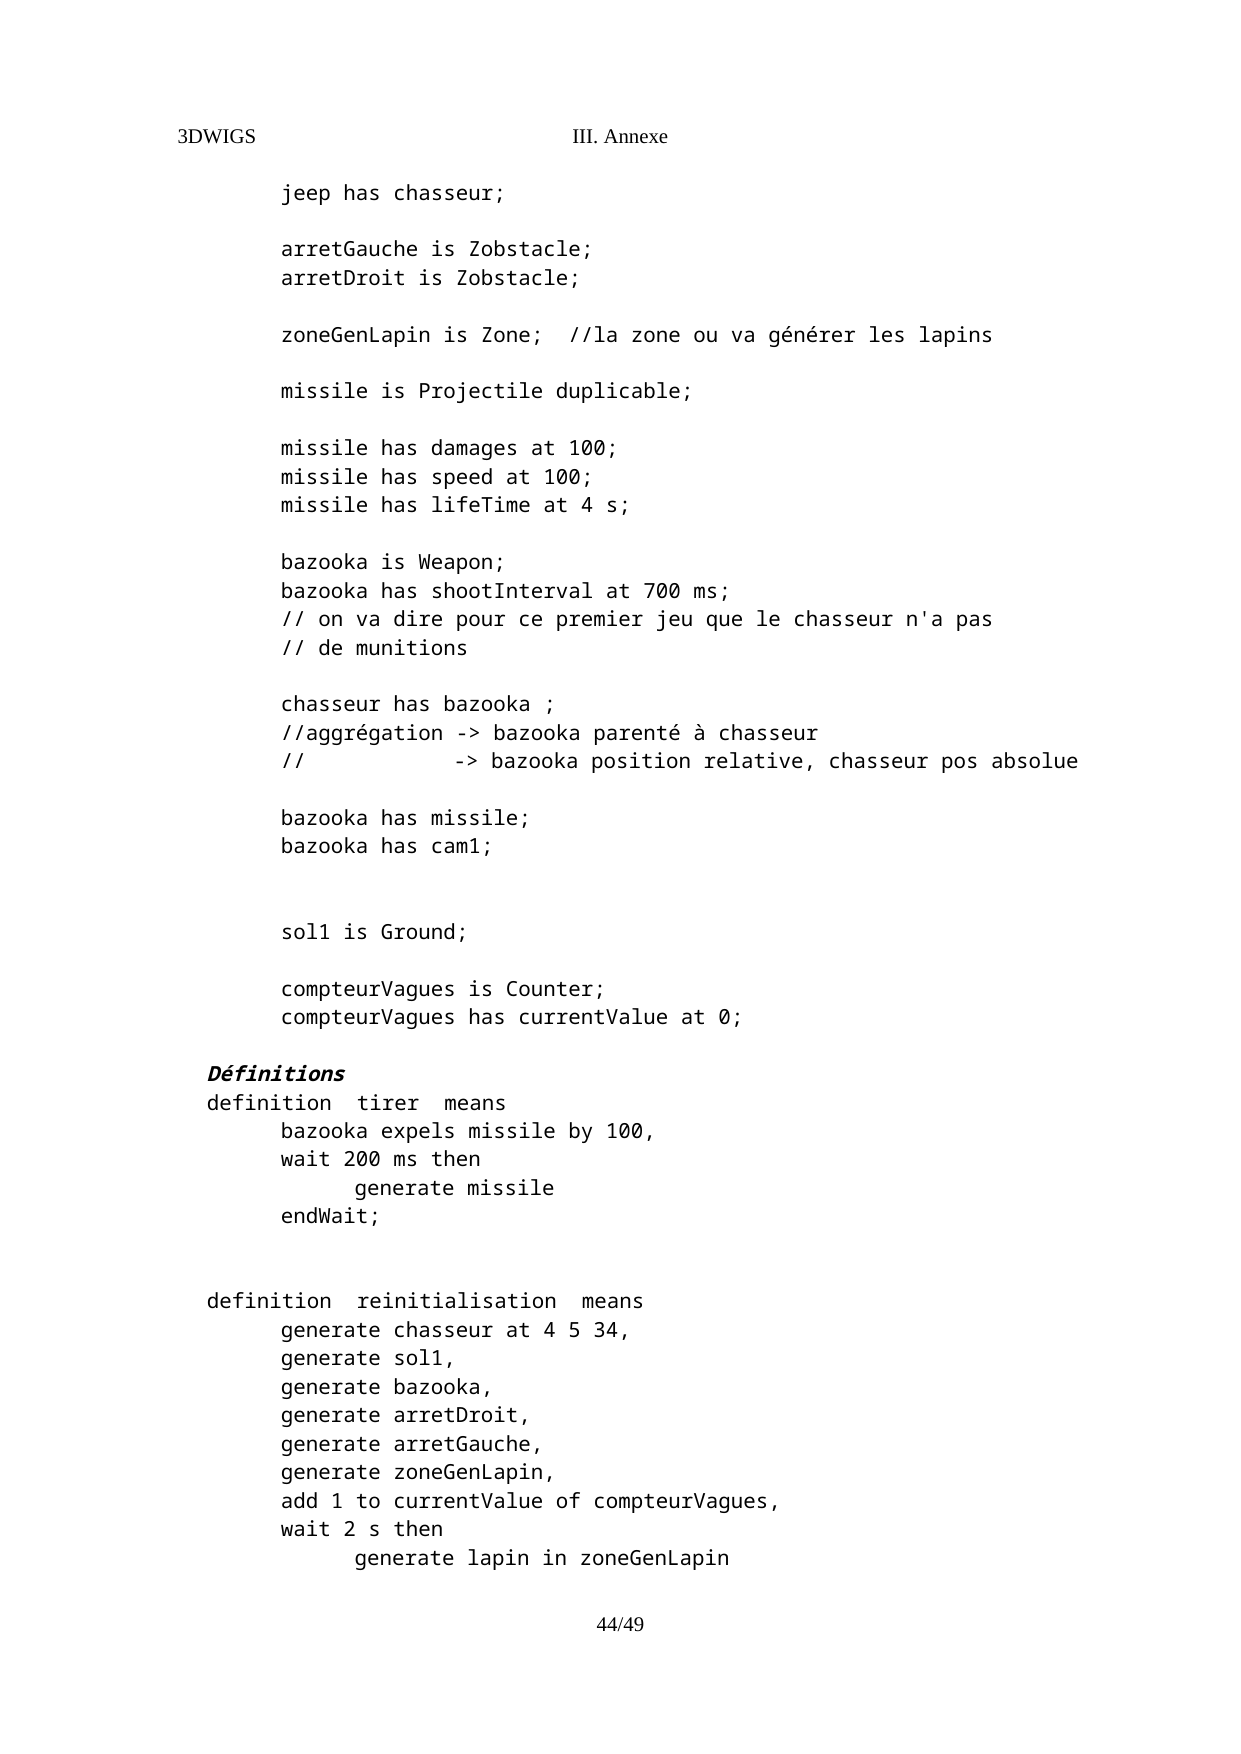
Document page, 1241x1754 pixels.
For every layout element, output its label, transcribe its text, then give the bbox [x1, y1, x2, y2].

text // -> bazooka position relative, chasseur pos absolue [207, 746, 1122, 775]
text //aggrégation -> bazooka parenté à chasseur [207, 718, 1122, 746]
text jeep has chasseur; arretGauche is Zobstacle; arretDroit is Zobstacle; zoneGenLapin is Zone; //la zone ou va générer les lapins missile is Projectile duplicable; [207, 178, 1122, 405]
text // de munitions chasseur has bazooka ; [207, 633, 1122, 718]
text missile has damages at 100; missile has speed at 100; missile has lifeTime at 4 s; bazooka is Weapon; bazooka has shootInterval at 700 ms; // on va dire pour ce premier jeu que le chasseur n'a pas [207, 405, 1122, 633]
text bazooka has missile; bazooka has cam1; sol1 is Ground; compteurVagues is Counter; compteurVagues has currentValue at 0; Définitions definition tirer means bazooka expels missile by 100, wait 200 ms then generate missile endWait; definition reinitialisation means generate chasseur at 4 5 34, generate sol1, generate bazooka, generate arretDroit, generate arretGauche, generate zoneGenLapin, add 1 to currentValue of compteurVagues, wait 2 s then generate lapin in zoneGenLapin [207, 775, 1122, 1571]
